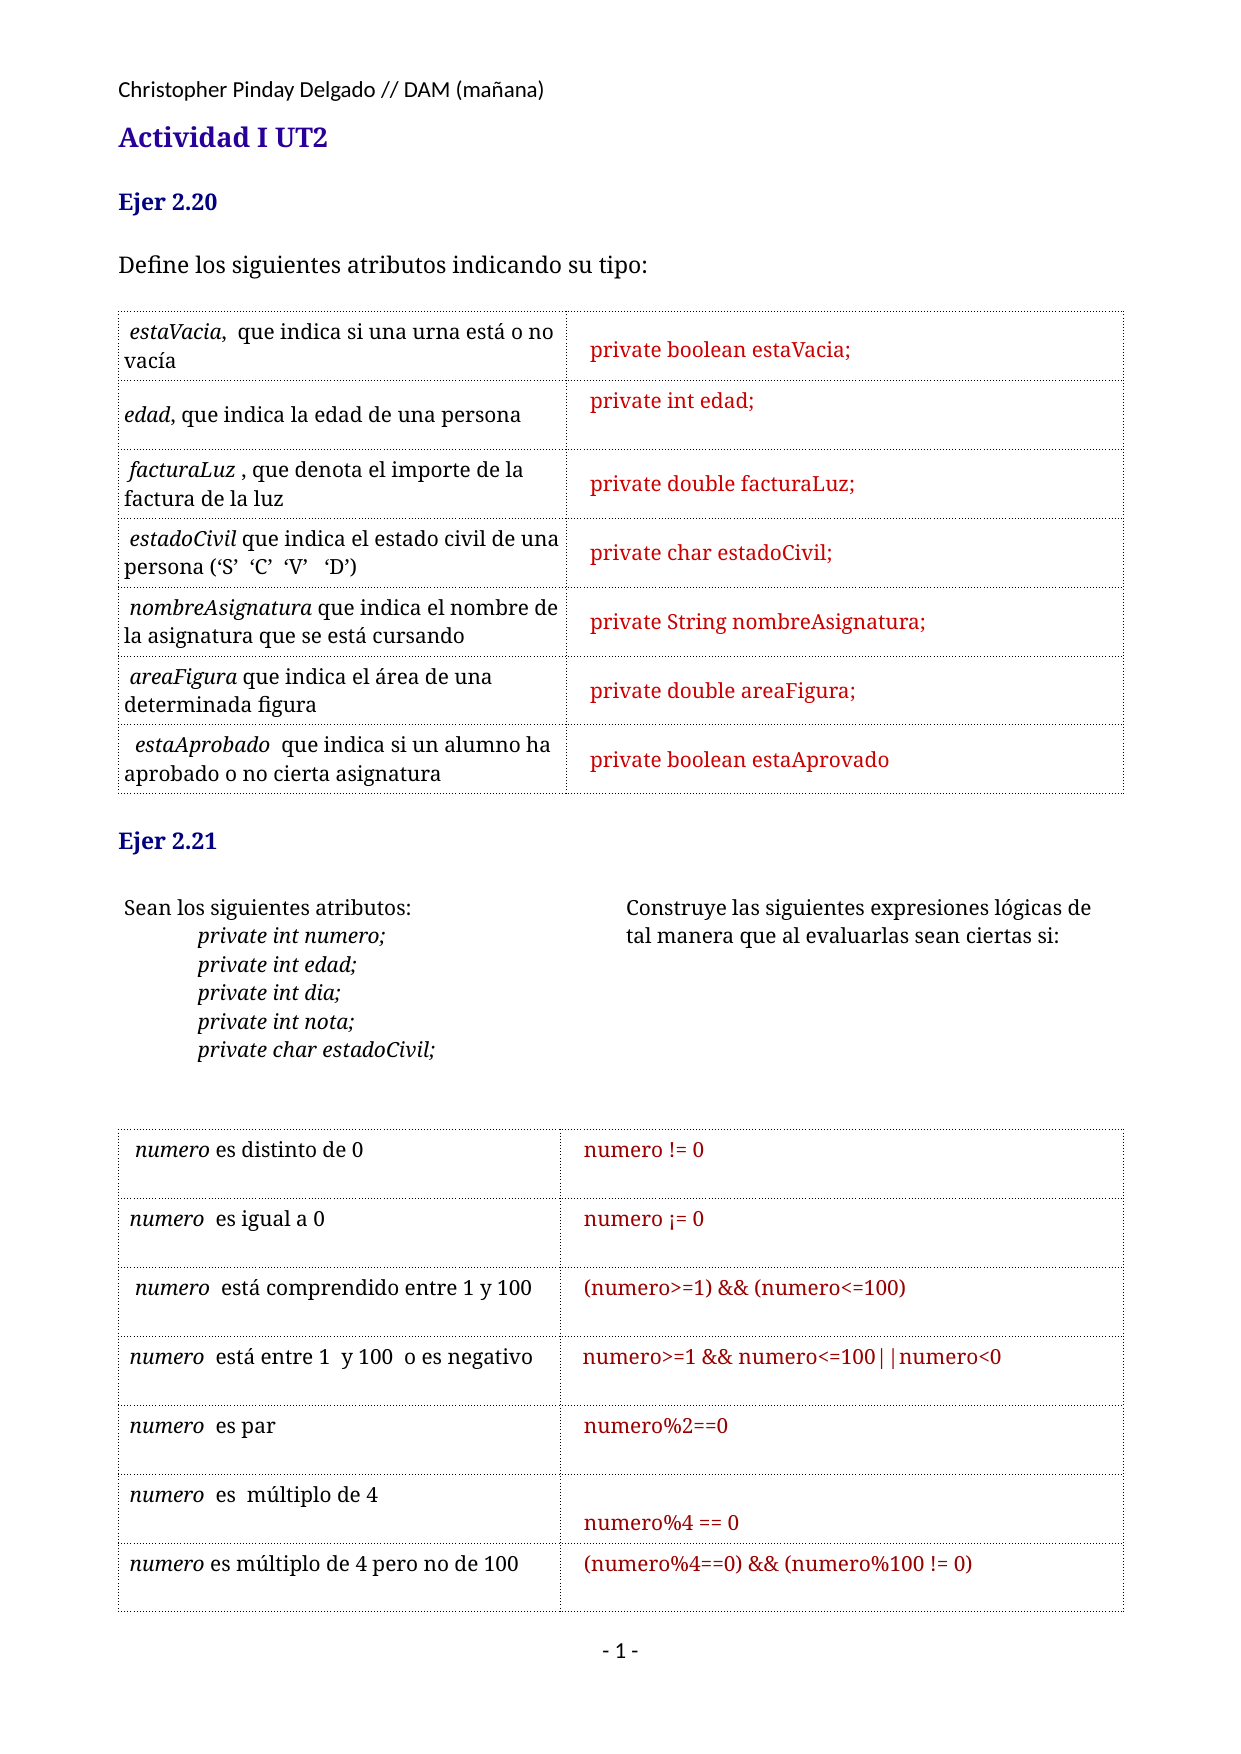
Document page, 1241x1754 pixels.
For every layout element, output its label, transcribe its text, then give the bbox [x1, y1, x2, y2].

table_header Sean los siguientes atributos: private int numero; private int edad; private int dia; private int nota; private char estadoCivil; [118, 888, 620, 1069]
table_cell numero es múltiplo de 4 [118, 1474, 560, 1542]
table_cell (numero>=1) && (numero<=100) [560, 1267, 1123, 1336]
table_cell facturaLuz , que denota el importe de la factura de la luz [118, 449, 566, 518]
table_cell numero es par [118, 1405, 560, 1473]
text Ejer 2.21 [118, 825, 1122, 856]
table_cell private double facturaLuz; [566, 449, 1123, 518]
table_cell private double areaFigura; [566, 656, 1123, 724]
table_cell numero es igual a 0 [118, 1198, 560, 1267]
table_header numero != 0 [560, 1129, 1123, 1198]
table_cell estadoCivil que indica el estado civil de una persona (‘S’ ‘C’ ‘V’ ‘D’) [118, 518, 566, 587]
table_cell private char estadoCivil; [566, 518, 1123, 587]
table_cell nombreAsignatura que indica el nombre de la asignatura que se está cursando [118, 587, 566, 656]
table_cell private boolean estaAprovado [566, 724, 1123, 793]
table_header numero es distinto de 0 [118, 1129, 560, 1198]
table_cell numero ¡= 0 [560, 1198, 1123, 1267]
table_cell areaFigura que indica el área de una determinada figura [118, 656, 566, 724]
table_header Construye las siguientes expresiones lógicas de tal manera que al evaluarlas sean ciertas si: [620, 888, 1122, 1069]
table_cell numero>=1 && numero<=100||numero<0 [560, 1336, 1123, 1405]
table_cell numero es múltiplo de 4 pero no de 100 [118, 1543, 560, 1611]
table_cell private int edad; [566, 380, 1123, 449]
table_cell numero%4 == 0 [560, 1474, 1123, 1542]
table_cell estaAprobado que indica si un alumno ha aprobado o no cierta asignatura [118, 724, 566, 793]
table_header private boolean estaVacia; [566, 311, 1123, 380]
text Ejer 2.20 [118, 186, 1122, 217]
table_cell private String nombreAsignatura; [566, 587, 1123, 656]
table_cell numero%2==0 [560, 1405, 1123, 1473]
table_cell numero está comprendido entre 1 y 100 [118, 1267, 560, 1336]
text Actividad I UT2 [118, 118, 1122, 155]
table_cell numero está entre 1 y 100 o es negativo [118, 1336, 560, 1405]
table_cell edad, que indica la edad de una persona [118, 380, 566, 449]
table_header estaVacia, que indica si una urna está o no vacía [118, 311, 566, 380]
table_cell (numero%4==0) && (numero%100 != 0) [560, 1543, 1123, 1611]
text Define los siguientes atributos indicando su tipo: [118, 249, 1122, 280]
